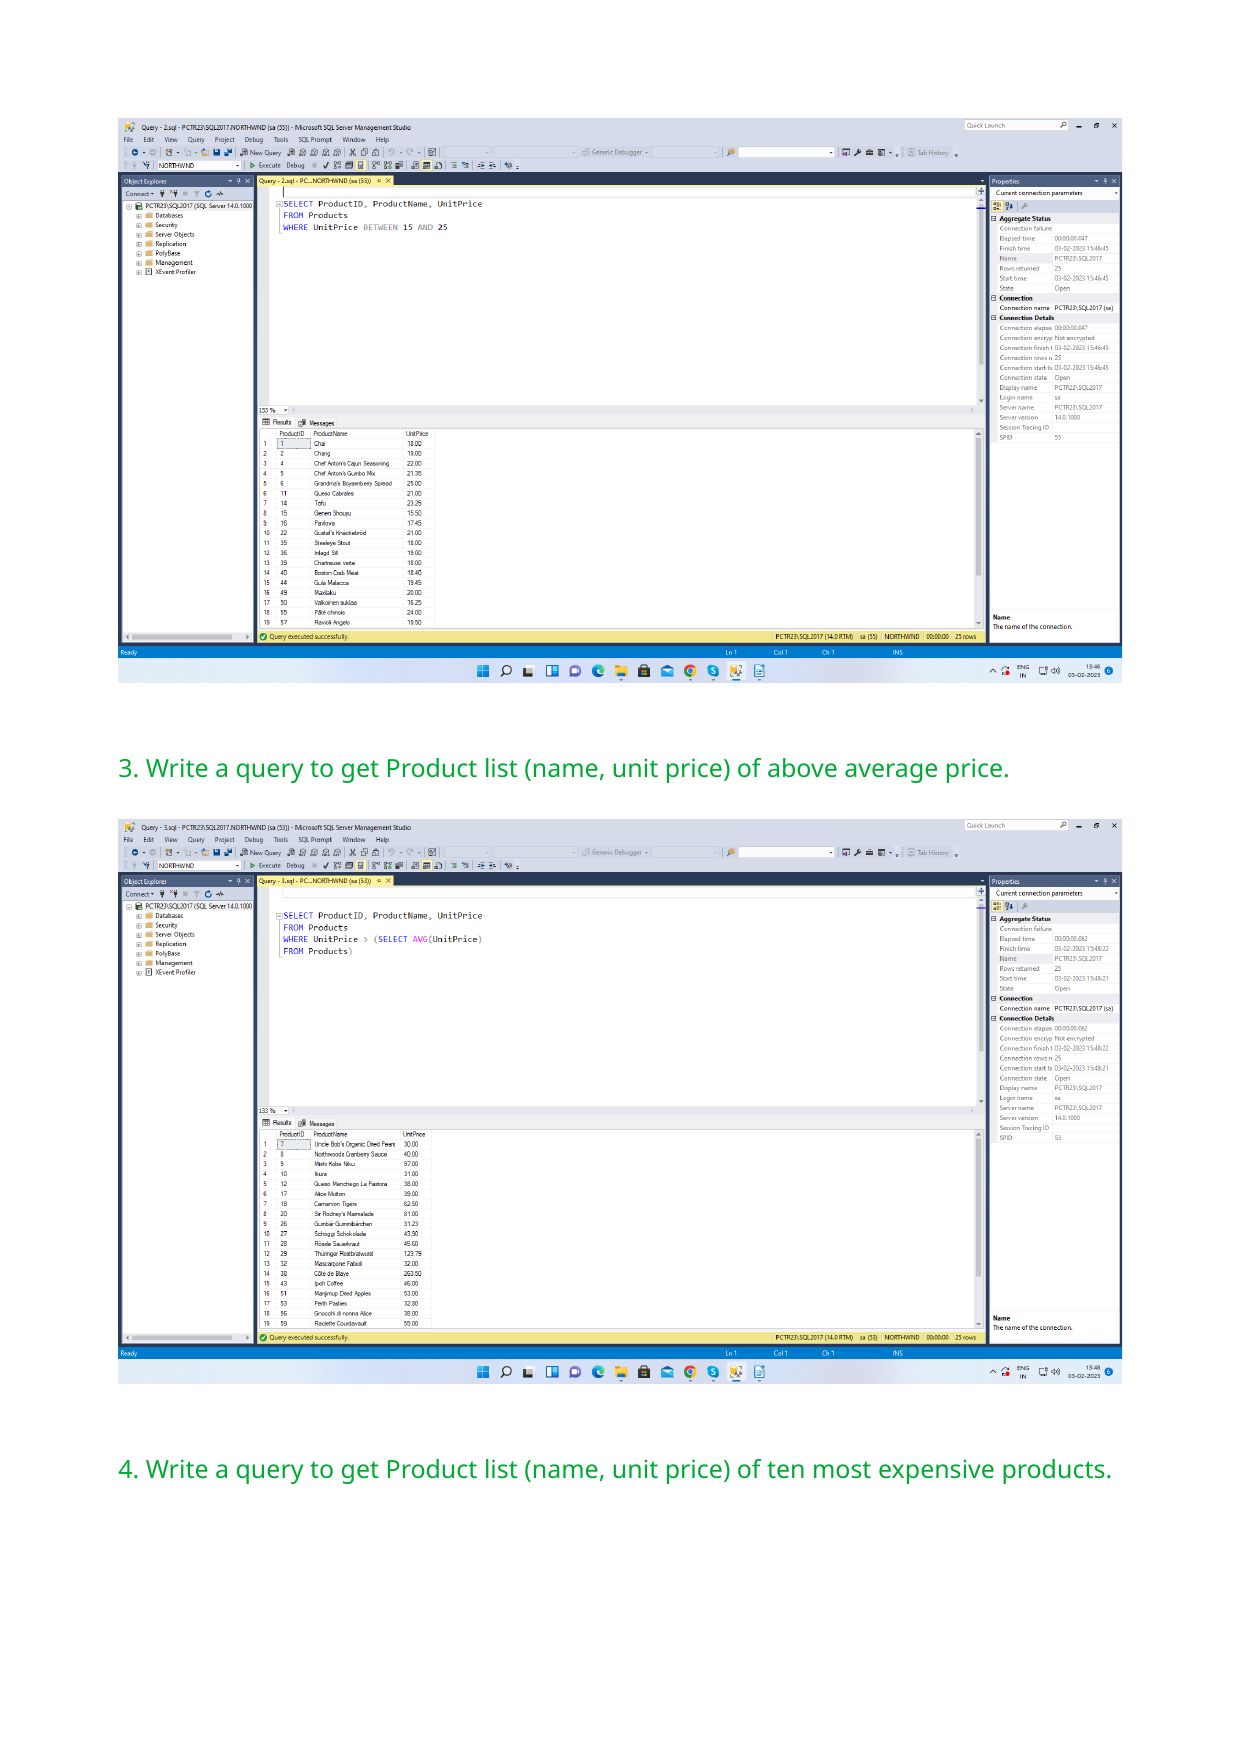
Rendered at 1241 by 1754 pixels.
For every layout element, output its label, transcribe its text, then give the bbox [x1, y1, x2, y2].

text 3. Write a query to get Product list (name, unit price) of above average price. [118, 751, 1122, 785]
picture [118, 118, 1123, 683]
picture [118, 819, 1123, 1384]
text 4. Write a query to get Product list (name, unit price) of ten most expensive products. [118, 1452, 1122, 1486]
